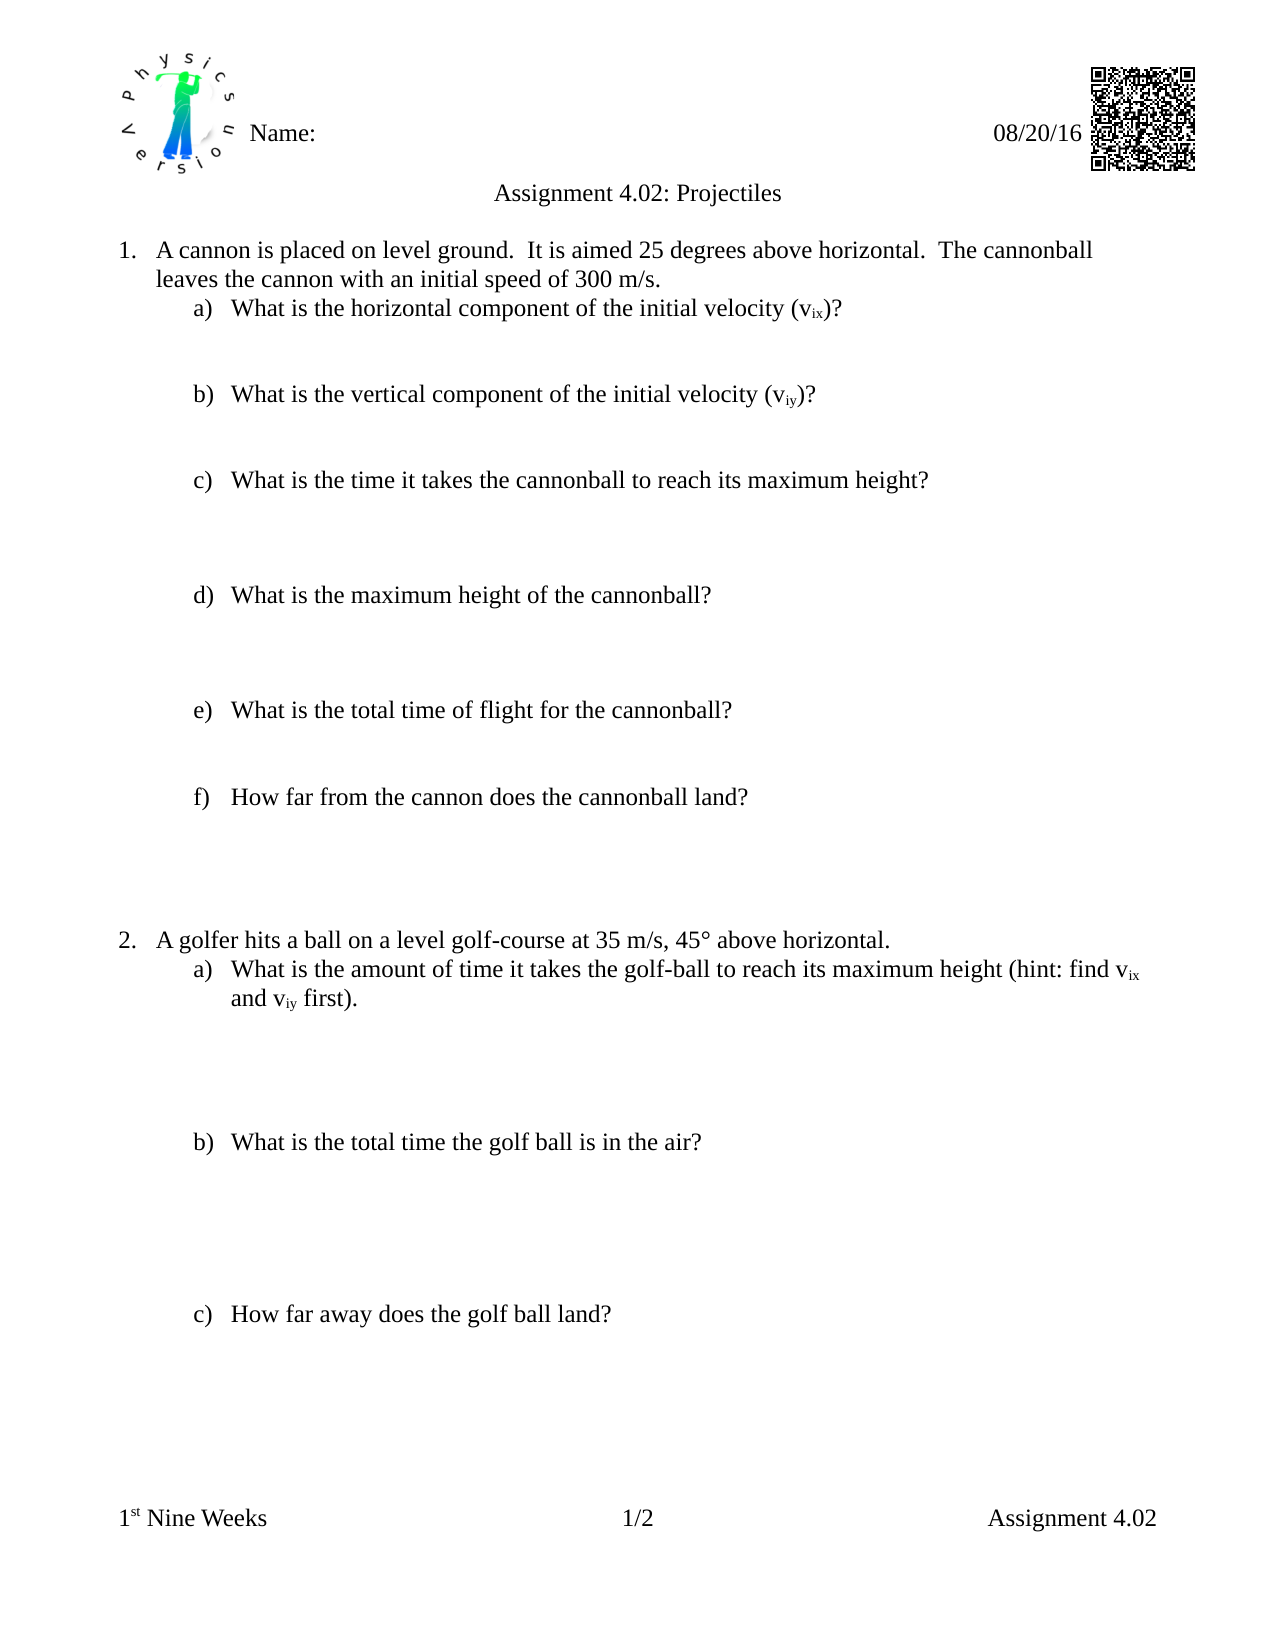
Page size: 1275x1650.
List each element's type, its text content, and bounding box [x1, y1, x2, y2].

list What is the horizontal component of the initial velocity (vix)? [193, 293, 1157, 322]
picture [1082, 58, 1203, 179]
picture [121, 53, 235, 174]
list What is the maximum height of the cannonball? [193, 581, 1157, 609]
list What is the time it takes the cannonball to reach its maximum height? [193, 466, 1157, 494]
list A cannon is placed on level ground. It is aimed 25 degrees above horizontal. The cannonball leaves the cannon with an initial speed of 300 m/s. [118, 236, 1157, 293]
list What is the total time of flight for the cannonball? [193, 696, 1157, 724]
list How far away does the golf ball land? [193, 1299, 1157, 1328]
list What is the total time the golf ball is in the air? [193, 1127, 1157, 1156]
list A golfer hits a ball on a level golf-course at 35 m/s, 45° above horizontal. [118, 926, 1157, 954]
list What is the amount of time it takes the golf-ball to reach its maximum height (hint: find vix and viy first). [193, 954, 1157, 1012]
list What is the vertical component of the initial velocity (viy)? [193, 379, 1157, 408]
text Assignment 4.02: Projectiles [118, 176, 1157, 207]
list How far from the cannon does the cannonball land? [193, 782, 1157, 811]
